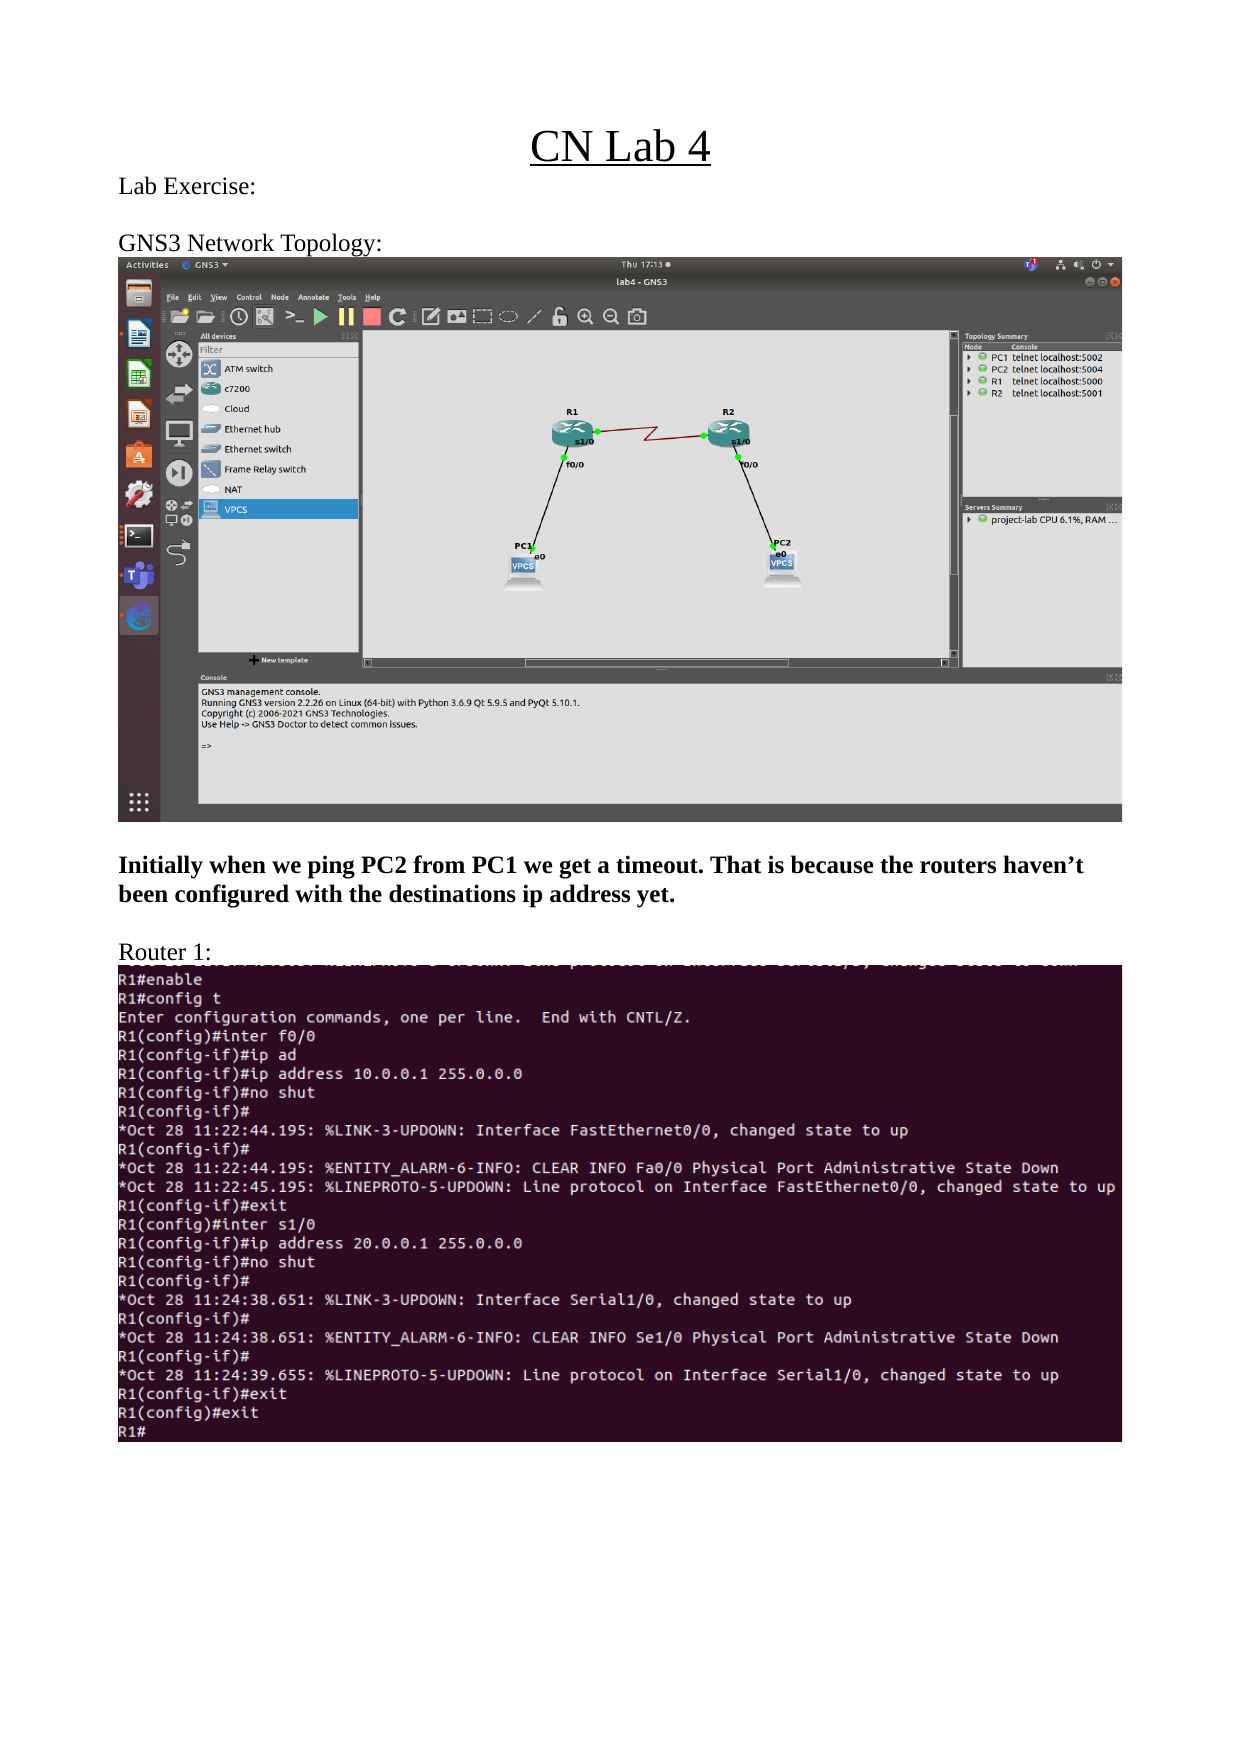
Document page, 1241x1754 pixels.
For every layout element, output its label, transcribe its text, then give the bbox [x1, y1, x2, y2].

text GNS3 Network Topology: [118, 228, 1122, 257]
text Router 1: [118, 937, 1122, 965]
text Lab Exercise: [118, 171, 1122, 199]
text Initially when we ping PC2 from PC1 we get a timeout. That is because the routers haven’t been configured with the destinations ip address yet. [118, 851, 1122, 908]
text CN Lab 4 [118, 118, 1122, 171]
